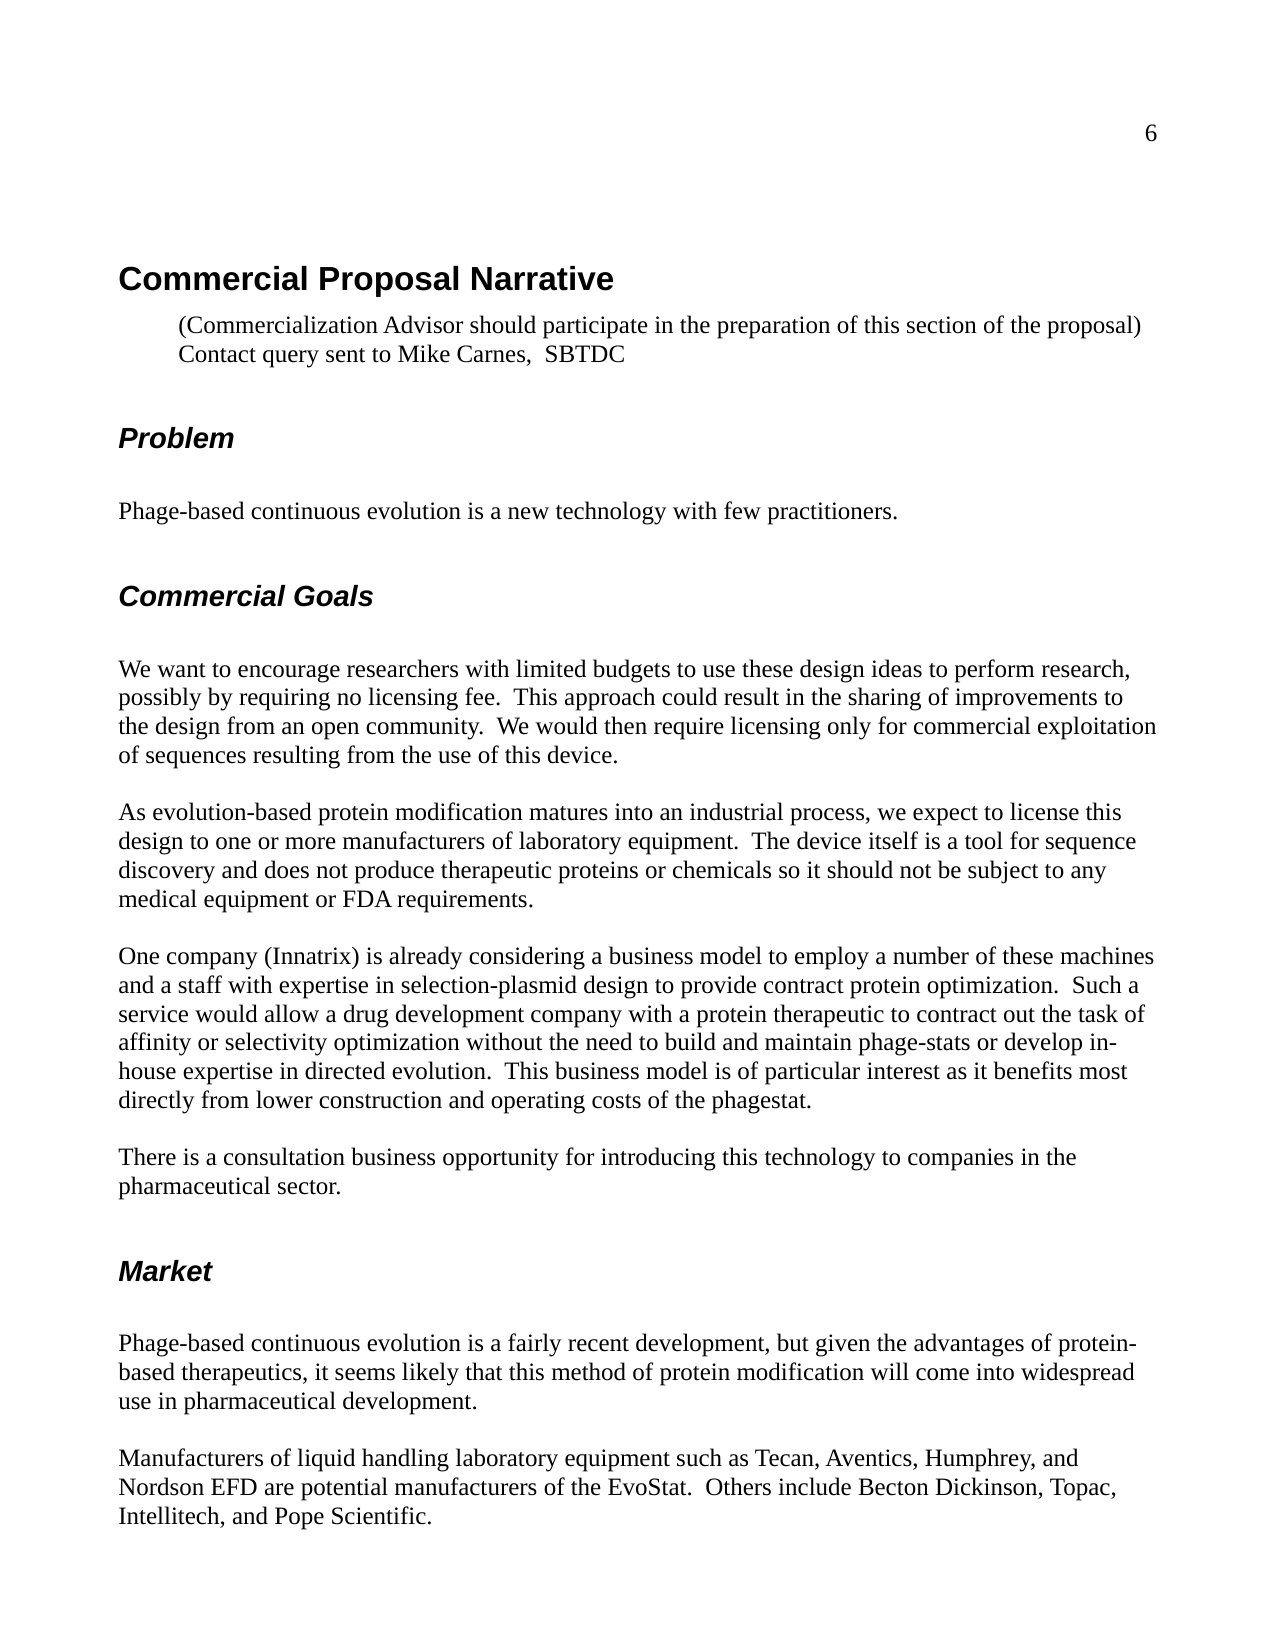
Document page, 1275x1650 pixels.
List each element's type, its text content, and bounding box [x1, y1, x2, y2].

list (Commercialization Advisor should participate in the preparation of this section of the proposal) [118, 310, 1157, 339]
text There is a consultation business opportunity for introducing this technology to companies in the pharmaceutical sector. [118, 1142, 1157, 1200]
text Phage-based continuous evolution is a new technology with few practitioners. [118, 496, 1157, 525]
text We want to encourage researchers with limited budgets to use these design ideas to perform research, possibly by requiring no licensing fee. This approach could result in the sharing of improvements to the design from an open community. We would then require licensing only for commercial exploitation of sequences resulting from the use of this device. As evolution-based protein modification matures into an industrial process, we expect to license this design to one or more manufacturers of laboratory equipment. The device itself is a tool for sequence discovery and does not produce therapeutic proteins or chemicals so it should not be subject to any medical equipment or FDA requirements. One company (Innatrix) is already considering a business model to employ a number of these machines and a staff with expertise in selection-plasmid design to provide contract protein optimization. Such a service would allow a drug development company with a protein therapeutic to contract out the task of affinity or selectivity optimization without the need to build and maintain phage-stats or develop in-house expertise in directed evolution. This business model is of particular interest as it benefits most directly from lower construction and operating costs of the phagestat. [118, 654, 1157, 1114]
subtitle Problem [118, 422, 1157, 455]
list Contact query sent to Mike Carnes, SBTDC [118, 339, 1157, 368]
subtitle Commercial Proposal Narrative [118, 259, 1157, 298]
text Phage-based continuous evolution is a fairly recent development, but given the advantages of protein-based therapeutics, it seems likely that this method of protein modification will come into widespread use in pharmaceutical development. Manufacturers of liquid handling laboratory equipment such as Tecan, Aventics, Humphrey, and Nordson EFD are potential manufacturers of the EvoStat. Others include Becton Dickinson, Topac, Intellitech, and Pope Scientific. [118, 1328, 1157, 1530]
